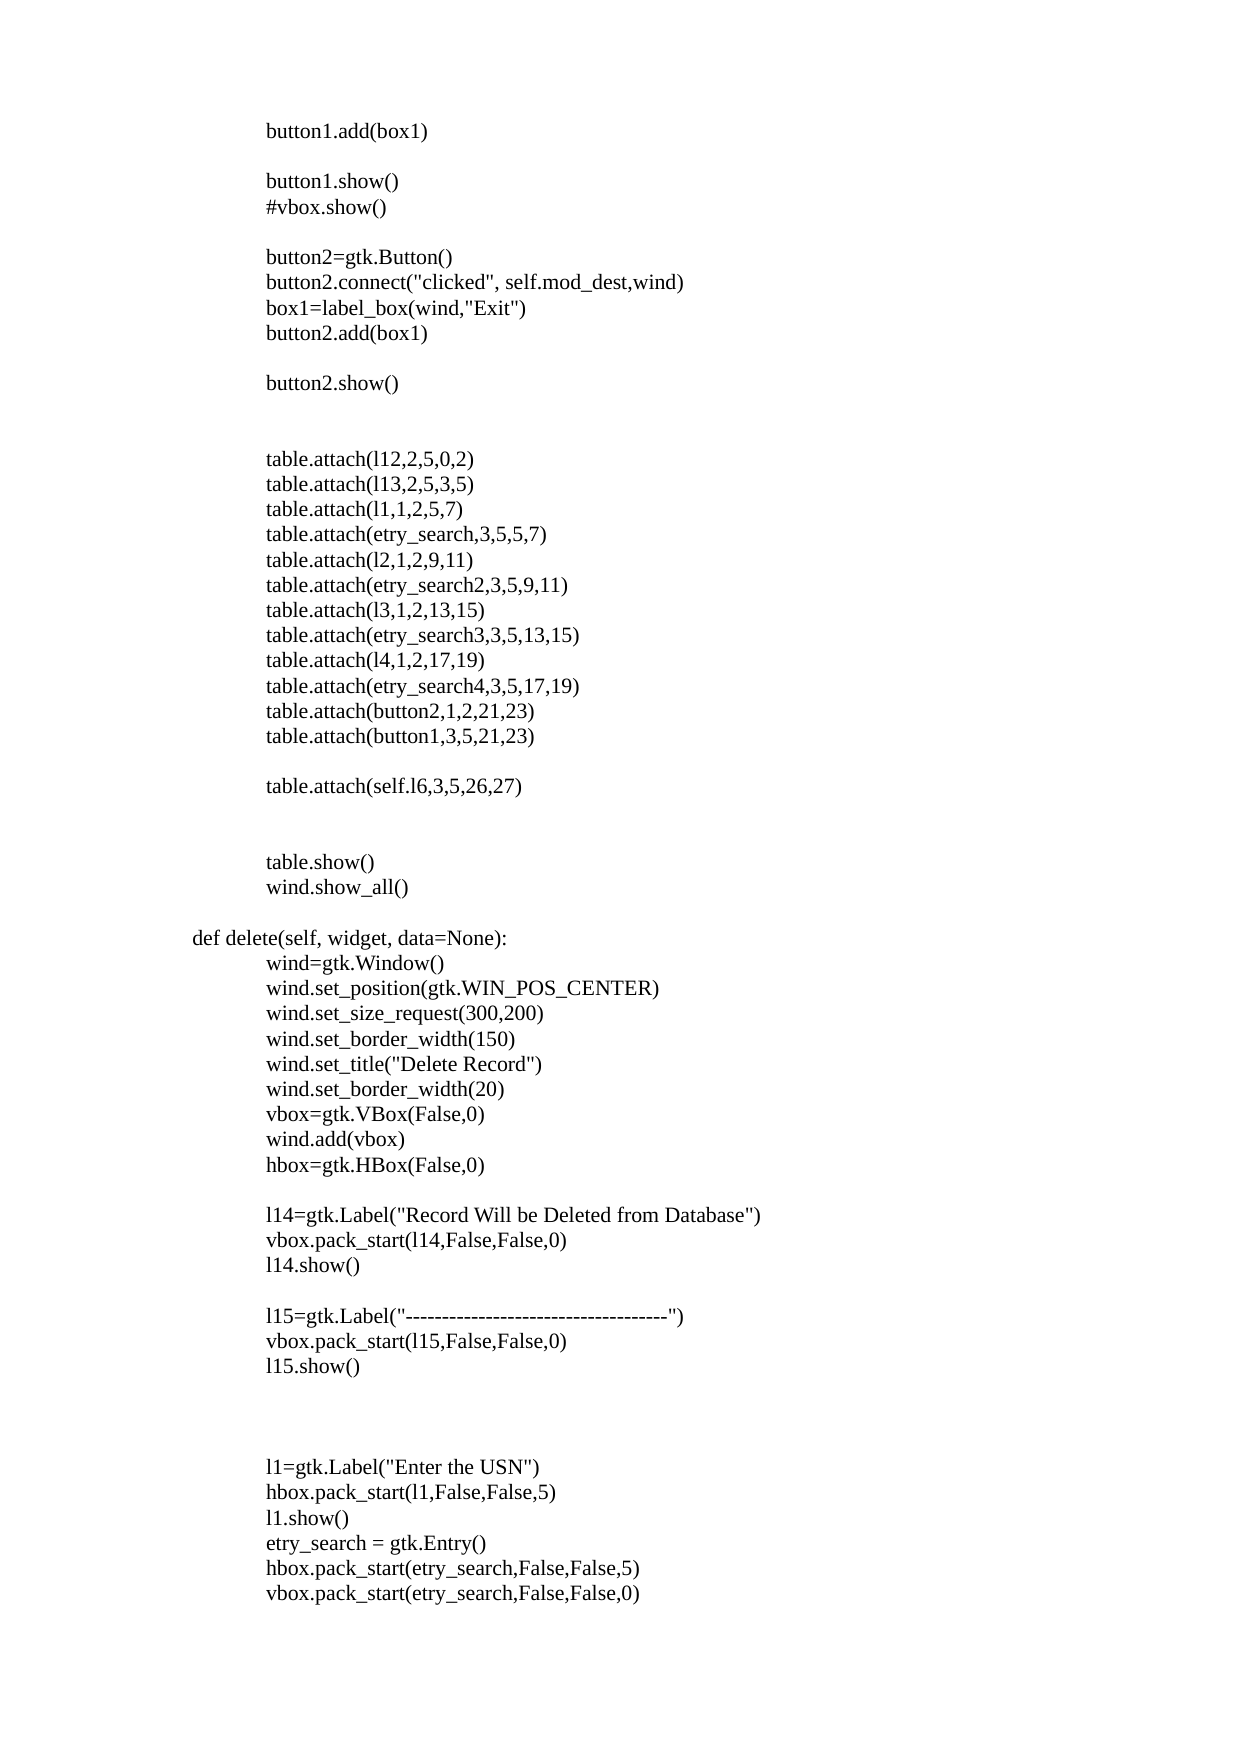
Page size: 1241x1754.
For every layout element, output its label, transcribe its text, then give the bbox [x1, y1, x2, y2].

text l1.show() [118, 1504, 1122, 1530]
text vbox.pack_start(etry_search,False,False,0) [118, 1580, 1122, 1605]
text button2=gtk.Button() [118, 244, 1122, 269]
text l14.show() [118, 1252, 1122, 1278]
text vbox.pack_start(l14,False,False,0) [118, 1227, 1122, 1252]
text #vbox.show() [118, 194, 1122, 219]
text table.attach(button2,1,2,21,23) [118, 698, 1122, 723]
text vbox.pack_start(l15,False,False,0) [118, 1328, 1122, 1353]
text l14=gtk.Label("Record Will be Deleted from Database") [118, 1202, 1122, 1227]
text l1=gtk.Label("Enter the USN") [118, 1454, 1122, 1479]
text table.attach(etry_search4,3,5,17,19) [118, 673, 1122, 698]
text table.attach(etry_search,3,5,5,7) [118, 521, 1122, 547]
text table.attach(l12,2,5,0,2) [118, 446, 1122, 471]
text table.attach(etry_search3,3,5,13,15) [118, 622, 1122, 647]
text l15.show() [118, 1353, 1122, 1378]
text box1=label_box(wind,"Exit") [118, 294, 1122, 320]
text table.show() [118, 849, 1122, 874]
text hbox.pack_start(etry_search,False,False,5) [118, 1555, 1122, 1580]
text vbox=gtk.VBox(False,0) [118, 1101, 1122, 1126]
text wind.set_border_width(20) [118, 1076, 1122, 1101]
text button2.add(box1) [118, 320, 1122, 345]
text table.attach(l3,1,2,13,15) [118, 597, 1122, 622]
text button1.add(box1) [118, 118, 1122, 143]
text hbox.pack_start(l1,False,False,5) [118, 1479, 1122, 1504]
text table.attach(self.l6,3,5,26,27) [118, 773, 1122, 799]
text etry_search = gtk.Entry() [118, 1530, 1122, 1555]
text table.attach(l2,1,2,9,11) [118, 547, 1122, 572]
text table.attach(l1,1,2,5,7) [118, 496, 1122, 521]
text hbox=gtk.HBox(False,0) [118, 1152, 1122, 1177]
text button1.show() [118, 168, 1122, 194]
text wind.set_position(gtk.WIN_POS_CENTER) [118, 975, 1122, 1000]
text table.attach(etry_search2,3,5,9,11) [118, 572, 1122, 597]
text wind=gtk.Window() [118, 950, 1122, 975]
text wind.set_border_width(150) [118, 1026, 1122, 1051]
text l15=gtk.Label("------------------------------------") [118, 1303, 1122, 1328]
text button2.show() [118, 370, 1122, 395]
text wind.set_size_request(300,200) [118, 1000, 1122, 1026]
text button2.connect("clicked", self.mod_dest,wind) [118, 269, 1122, 294]
text wind.show_all() [118, 874, 1122, 899]
text wind.set_title("Delete Record") [118, 1051, 1122, 1076]
text wind.add(vbox) [118, 1126, 1122, 1152]
text table.attach(l13,2,5,3,5) [118, 471, 1122, 496]
text def delete(self, widget, data=None): [118, 925, 1122, 950]
text table.attach(l4,1,2,17,19) [118, 647, 1122, 673]
text table.attach(button1,3,5,21,23) [118, 723, 1122, 748]
